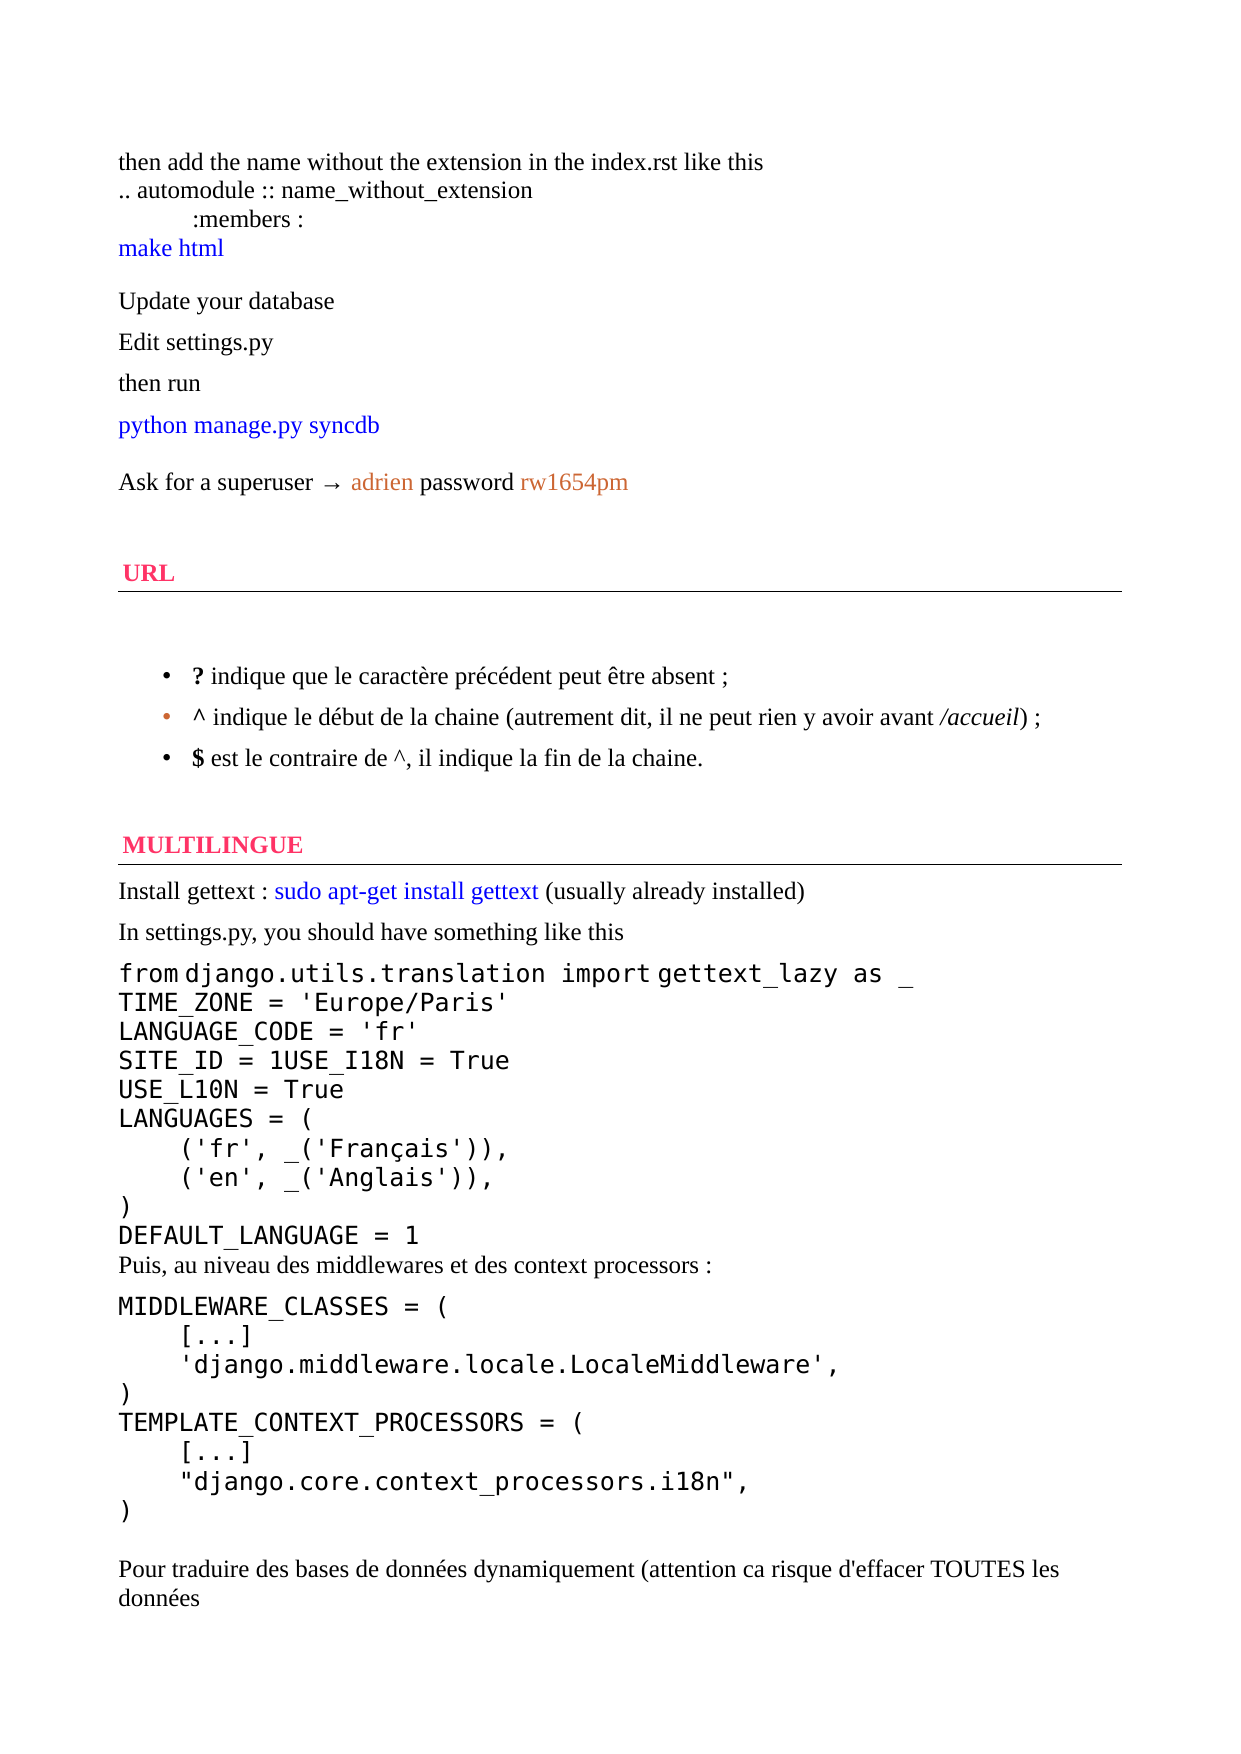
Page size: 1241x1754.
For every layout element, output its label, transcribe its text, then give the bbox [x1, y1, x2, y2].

text from django.utils.translation import gettext_lazy as _ [118, 959, 1122, 988]
text LANGUAGE_CODE = 'fr' [118, 1017, 1122, 1046]
list ^ indique le début de la chaine (autrement dit, il ne peut rien y avoir avant /accueil) ; [162, 702, 1122, 731]
text Ask for a superuser → adrien password rw1654pm [118, 467, 1122, 496]
text [...] [118, 1321, 1122, 1350]
list ? indique que le caractère précédent peut être absent ; [162, 661, 1122, 690]
text python manage.py syncdb [118, 410, 1122, 438]
text then add the name without the extension in the index.rst like this [118, 147, 1122, 176]
text DEFAULT_LANGUAGE = 1 [118, 1221, 1122, 1250]
text Puis, au niveau des middlewares et des context processors : [118, 1250, 1122, 1279]
text 'django.middleware.locale.LocaleMiddleware', [118, 1350, 1122, 1379]
text In settings.py, you should have something like this [118, 917, 1122, 946]
text ('fr', _('Français')), [118, 1134, 1122, 1163]
text TEMPLATE_CONTEXT_PROCESSORS = ( [118, 1408, 1122, 1437]
text ('en', _('Anglais')), [118, 1163, 1122, 1192]
text then run [118, 368, 1122, 397]
text LANGUAGES = ( [118, 1104, 1122, 1134]
text TIME_ZONE = 'Europe/Paris' [118, 988, 1122, 1017]
list $ est le contraire de ^, il indique la fin de la chaine. [162, 743, 1122, 772]
text Install gettext : sudo apt-get install gettext (usually already installed) [118, 876, 1122, 905]
text ) [118, 1192, 1122, 1221]
text SITE_ID = 1USE_I18N = True [118, 1046, 1122, 1075]
text ) [118, 1496, 1122, 1525]
text MIDDLEWARE_CLASSES = ( [118, 1292, 1122, 1321]
text Edit settings.py [118, 327, 1122, 356]
text USE_L10N = True [118, 1075, 1122, 1104]
text MULTILINGUE [118, 826, 1122, 864]
text URL [118, 553, 1122, 591]
text .. automodule :: name_without_extension [118, 176, 1122, 204]
text Pour traduire des bases de données dynamiquement (attention ca risque d'effacer TOUTES les données [118, 1554, 1122, 1612]
text ) [118, 1379, 1122, 1408]
text Update your database [118, 286, 1122, 315]
text [...] [118, 1437, 1122, 1467]
text :members : [118, 204, 1122, 233]
text make html [118, 233, 1122, 262]
text "django.core.context_processors.i18n", [118, 1467, 1122, 1496]
